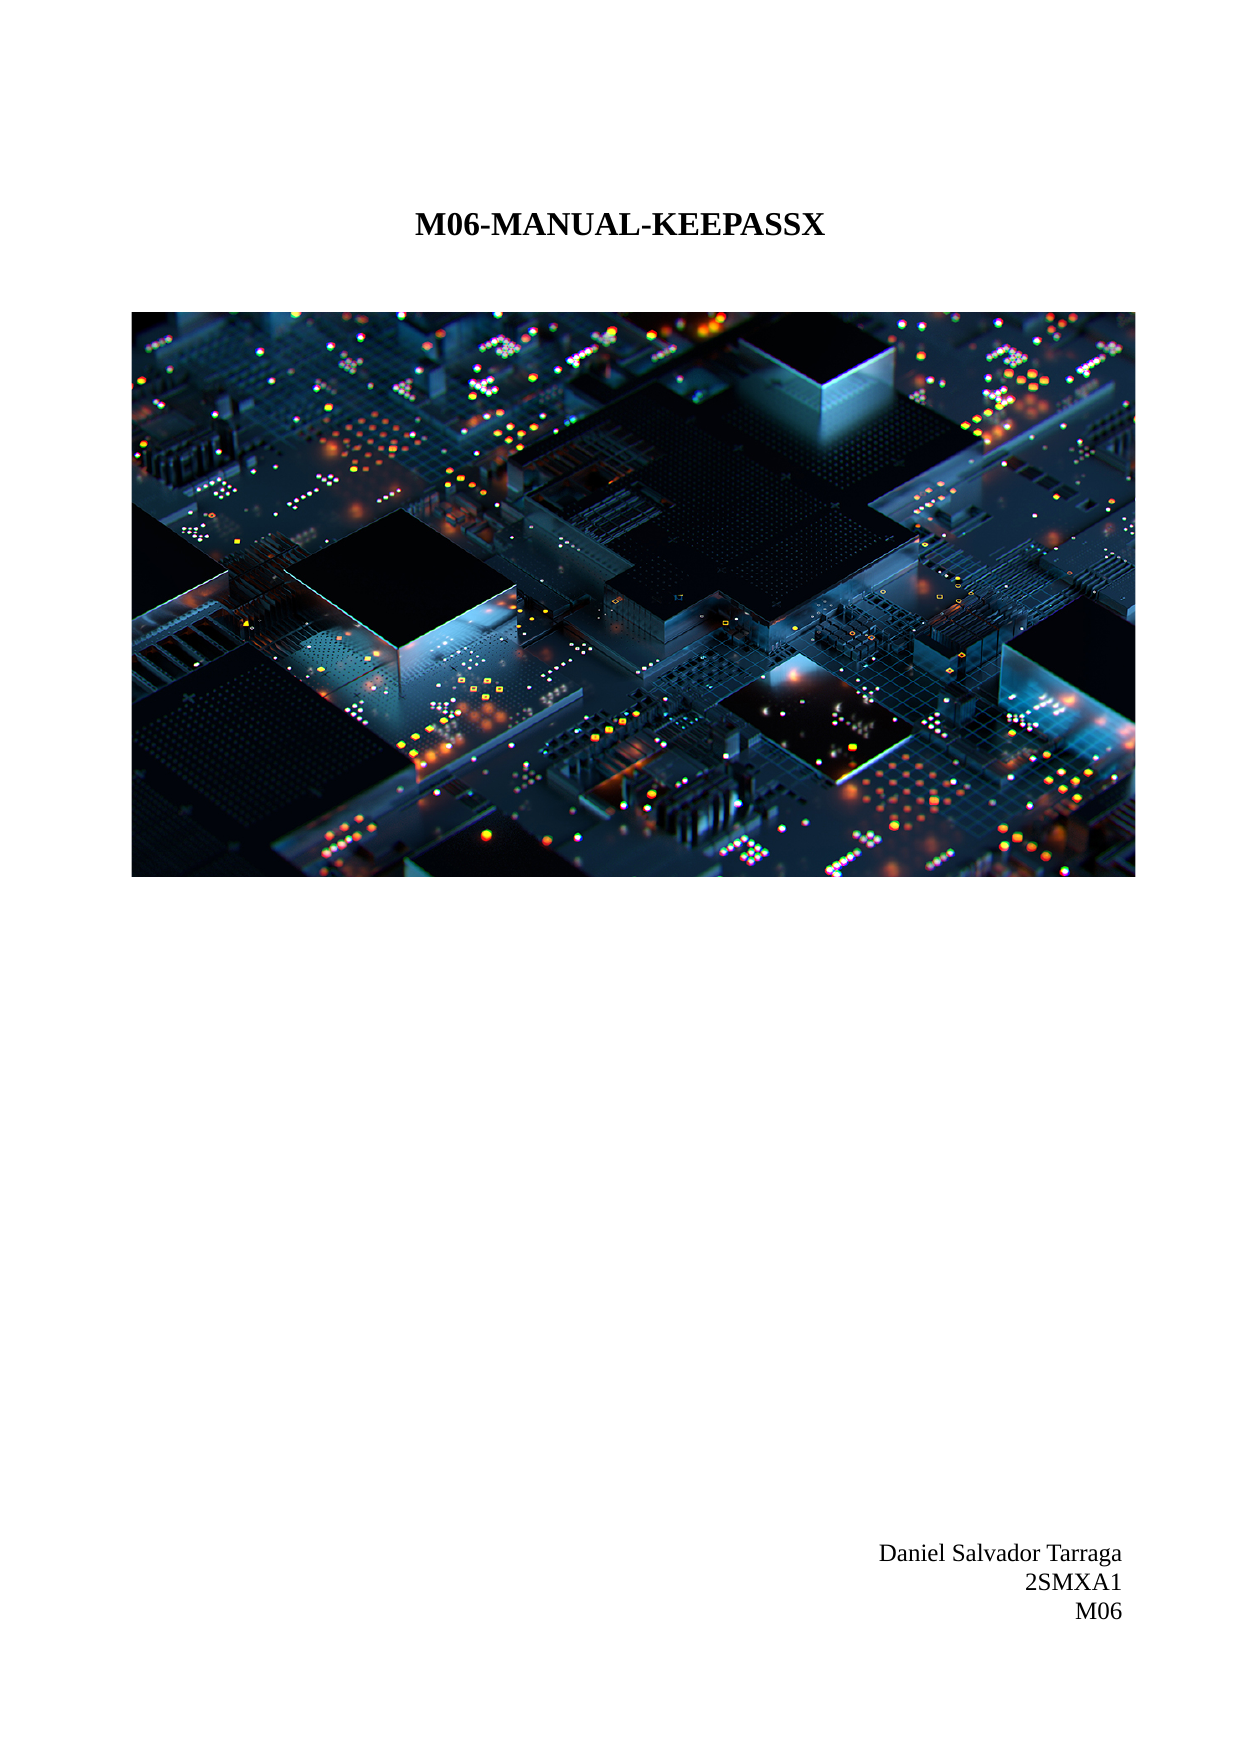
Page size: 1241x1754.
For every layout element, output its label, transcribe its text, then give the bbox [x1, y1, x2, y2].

text Daniel Salvador Tarraga [118, 1538, 1122, 1567]
text M06 [118, 1596, 1122, 1624]
picture [131, 312, 1136, 877]
text 2SMXA1 [118, 1567, 1122, 1596]
text M06-MANUAL-KEEPASSX [118, 204, 1122, 243]
